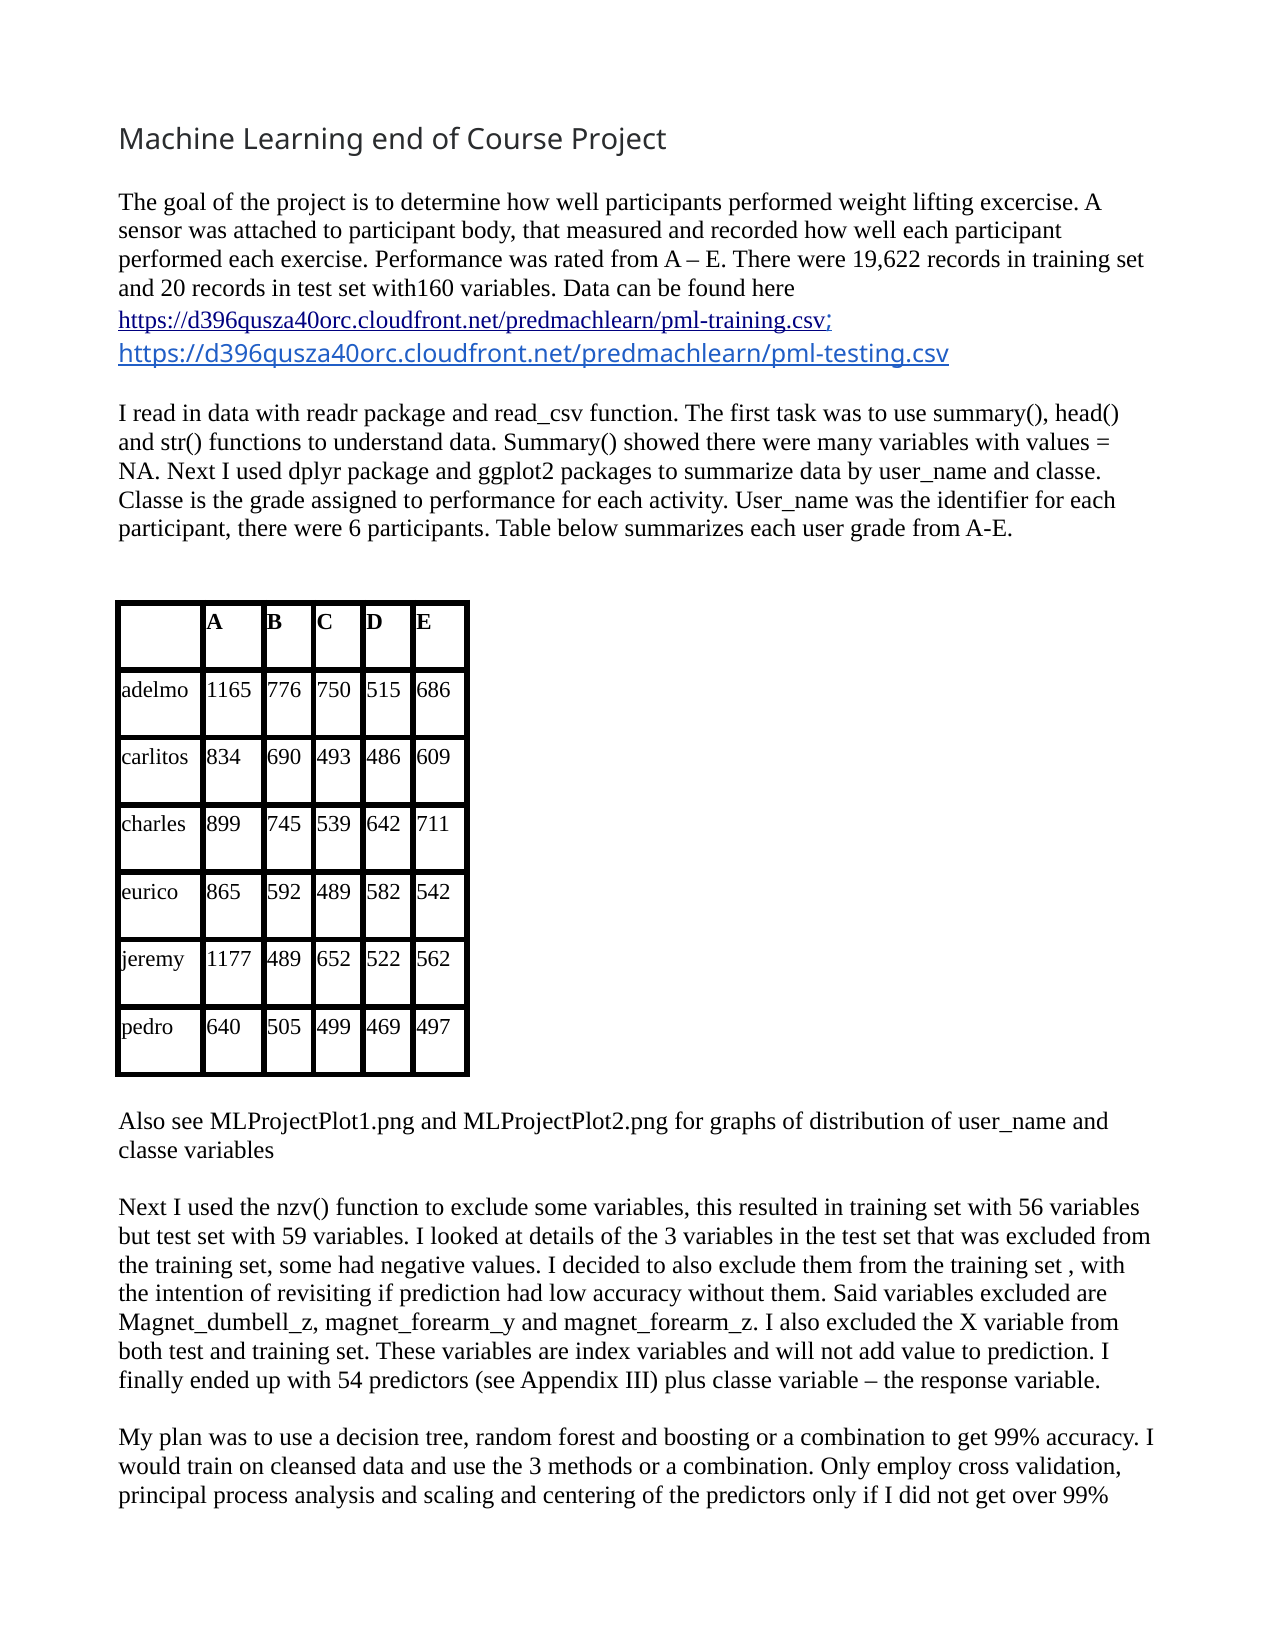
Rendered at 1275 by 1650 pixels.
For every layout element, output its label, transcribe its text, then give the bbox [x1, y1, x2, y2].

table_header [121, 606, 200, 667]
table_cell 489 [267, 942, 311, 1004]
table_cell 899 [206, 808, 261, 869]
table_cell 499 [316, 1010, 360, 1071]
table_cell 539 [316, 808, 360, 869]
table_cell 750 [316, 673, 360, 734]
table_cell 522 [366, 942, 410, 1004]
table_cell 642 [366, 808, 410, 869]
text I read in data with readr package and read_csv function. The first task was to use summary(), head() and str() functions to understand data. Summary() showed there were many variables with values = NA. Next I used dplyr package and ggplot2 packages to summarize data by user_name and classe. Classe is the grade assigned to performance for each activity. User_name was the identifier for each participant, there were 6 participants. Table below summarizes each user grade from A-E. [118, 398, 1157, 542]
table_cell 690 [267, 740, 311, 802]
table_cell 505 [267, 1010, 311, 1071]
table_cell 582 [366, 875, 410, 937]
table_header A [206, 606, 261, 667]
table_cell 469 [366, 1010, 410, 1071]
table_cell pedro [121, 1010, 200, 1071]
table_cell 542 [416, 875, 464, 937]
text The goal of the project is to determine how well participants performed weight lifting excercise. A sensor was attached to participant body, that measured and recorded how well each participant performed each exercise. Performance was rated from A – E. There were 19,622 records in training set and 20 records in test set with160 variables. Data can be found here [118, 187, 1157, 302]
table_cell 776 [267, 673, 311, 734]
table_cell 652 [316, 942, 360, 1004]
table_cell 486 [366, 740, 410, 802]
table_cell 865 [206, 875, 261, 937]
text https://d396qusza40orc.cloudfront.net/predmachlearn/pml-training.csv; [118, 302, 1157, 336]
table_cell charles [121, 808, 200, 869]
table_cell carlitos [121, 740, 200, 802]
table_cell 592 [267, 875, 311, 937]
table_cell 515 [366, 673, 410, 734]
table_cell 834 [206, 740, 261, 802]
table_header B [267, 606, 311, 667]
table_cell 711 [416, 808, 464, 869]
text Also see MLProjectPlot1.png and MLProjectPlot2.png for graphs of distribution of user_name and classe variables [118, 1106, 1157, 1163]
table_header D [366, 606, 410, 667]
table_cell 686 [416, 673, 464, 734]
table_header C [316, 606, 360, 667]
table_cell 493 [316, 740, 360, 802]
text Machine Learning end of Course Project [118, 118, 1157, 158]
text My plan was to use a decision tree, random forest and boosting or a combination to get 99% accuracy. I would train on cleansed data and use the 3 methods or a combination. Only employ cross validation, principal process analysis and scaling and centering of the predictors only if I did not get over 99% [118, 1422, 1157, 1508]
table_cell 562 [416, 942, 464, 1004]
table_cell 640 [206, 1010, 261, 1071]
text https://d396qusza40orc.cloudfront.net/predmachlearn/pml-testing.csv [118, 336, 1157, 370]
table_cell jeremy [121, 942, 200, 1004]
table_cell 745 [267, 808, 311, 869]
table_cell eurico [121, 875, 200, 937]
table_cell 497 [416, 1010, 464, 1071]
table_cell adelmo [121, 673, 200, 734]
table_cell 1165 [206, 673, 261, 734]
table_cell 1177 [206, 942, 261, 1004]
table_cell 609 [416, 740, 464, 802]
table_header E [416, 606, 464, 667]
text Next I used the nzv() function to exclude some variables, this resulted in training set with 56 variables but test set with 59 variables. I looked at details of the 3 variables in the test set that was excluded from the training set, some had negative values. I decided to also exclude them from the training set , with the intention of revisiting if prediction had low accuracy without them. Said variables excluded are Magnet_dumbell_z, magnet_forearm_y and magnet_forearm_z. I also excluded the X variable from both test and training set. These variables are index variables and will not add value to prediction. I finally ended up with 54 predictors (see Appendix III) plus classe variable – the response variable. [118, 1192, 1157, 1393]
table_cell 489 [316, 875, 360, 937]
